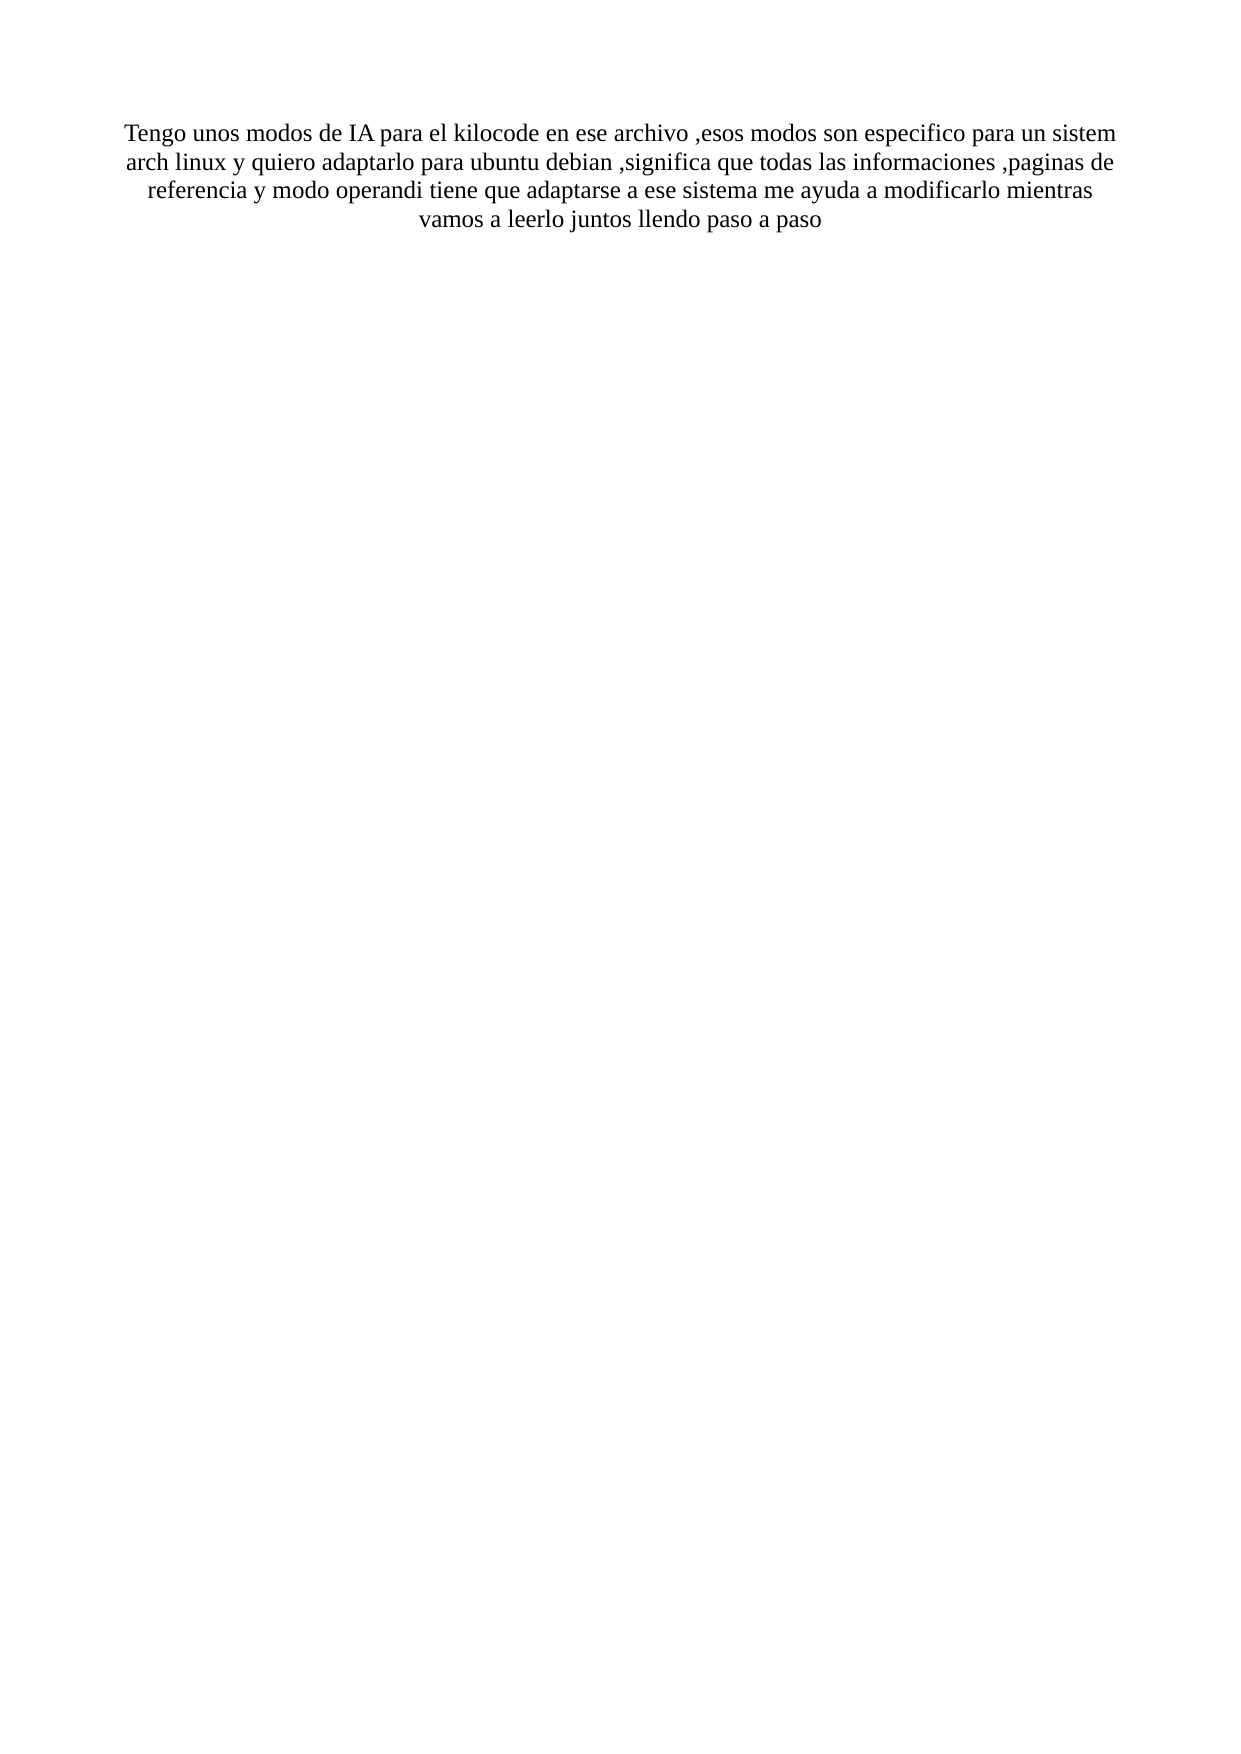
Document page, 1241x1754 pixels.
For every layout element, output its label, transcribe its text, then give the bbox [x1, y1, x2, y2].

text Tengo unos modos de IA para el kilocode en ese archivo ,esos modos son especifico para un sistem arch linux y quiero adaptarlo para ubuntu debian ,significa que todas las informaciones ,paginas de referencia y modo operandi tiene que adaptarse a ese sistema me ayuda a modificarlo mientras vamos a leerlo juntos llendo paso a paso [118, 118, 1122, 233]
